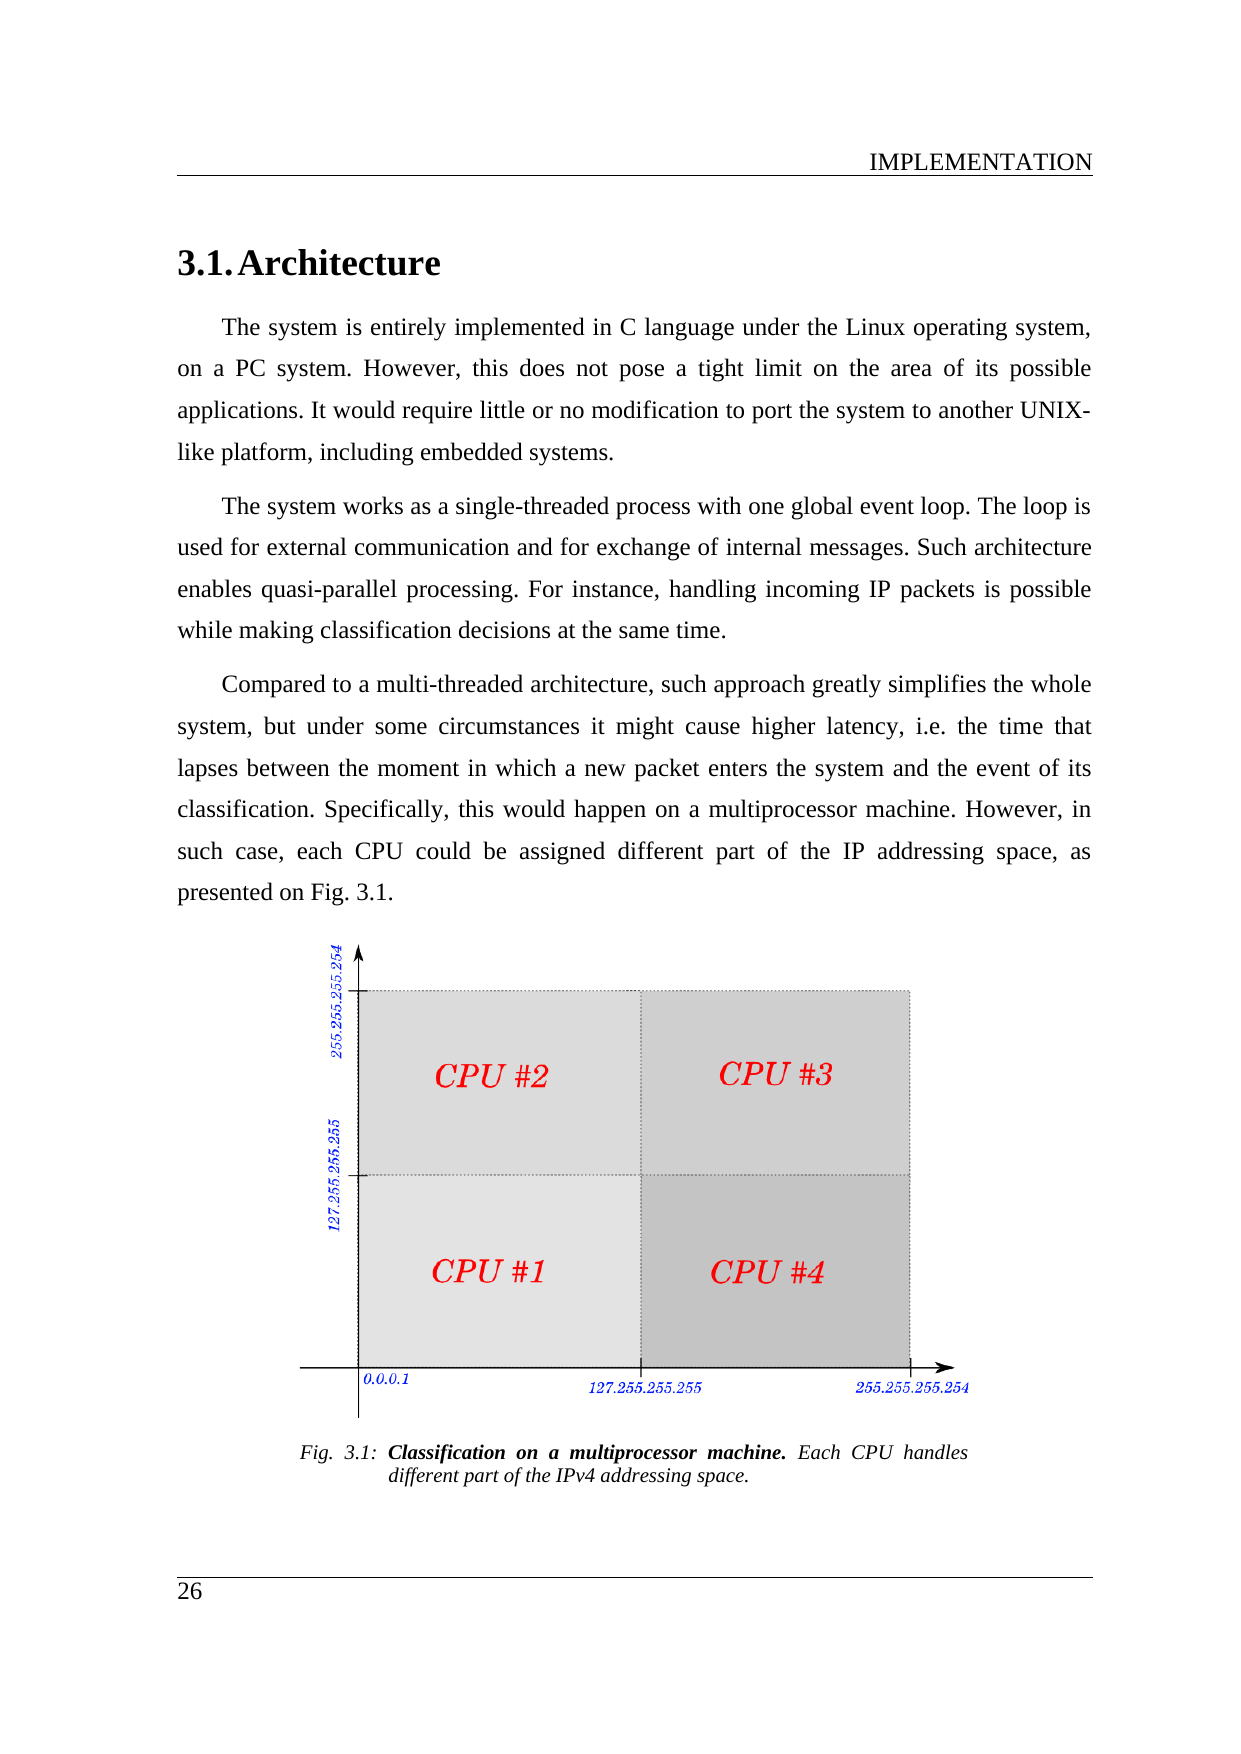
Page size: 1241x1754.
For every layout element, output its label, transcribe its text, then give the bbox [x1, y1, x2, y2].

text The system works as a single-threaded process with one global event loop. The loop is used for external communication and for exchange of internal messages. Such architecture enables quasi-parallel processing. For instance, handling incoming IP packets is possible while making classification decisions at the same time. [177, 492, 1093, 644]
text Compared to a multi-threaded architecture, such approach greatly simplifies the whole system, but under some circumstances it might cause higher latency, i.e. the time that lapses between the moment in which a new packet enters the system and the event of its classification. Specifically, this would happen on a multiprocessor machine. However, in such case, each CPU could be assigned different part of the IP addressing space, as presented on Fig. 3.1. [177, 671, 1093, 906]
subtitle Architecture [177, 242, 1093, 284]
picture [299, 944, 969, 1418]
text The system is entirely implemented in C language under the Linux operating system, on a PC system. However, this does not pose a tight limit on the area of its possible applications. It would require little or no modification to port the system to another UNIX-like platform, including embedded systems. [177, 313, 1093, 465]
text Fig. 3.1: Classification on a multiprocessor machine. Each CPU handles different part of the IPv4 addressing space. [299, 1441, 970, 1487]
